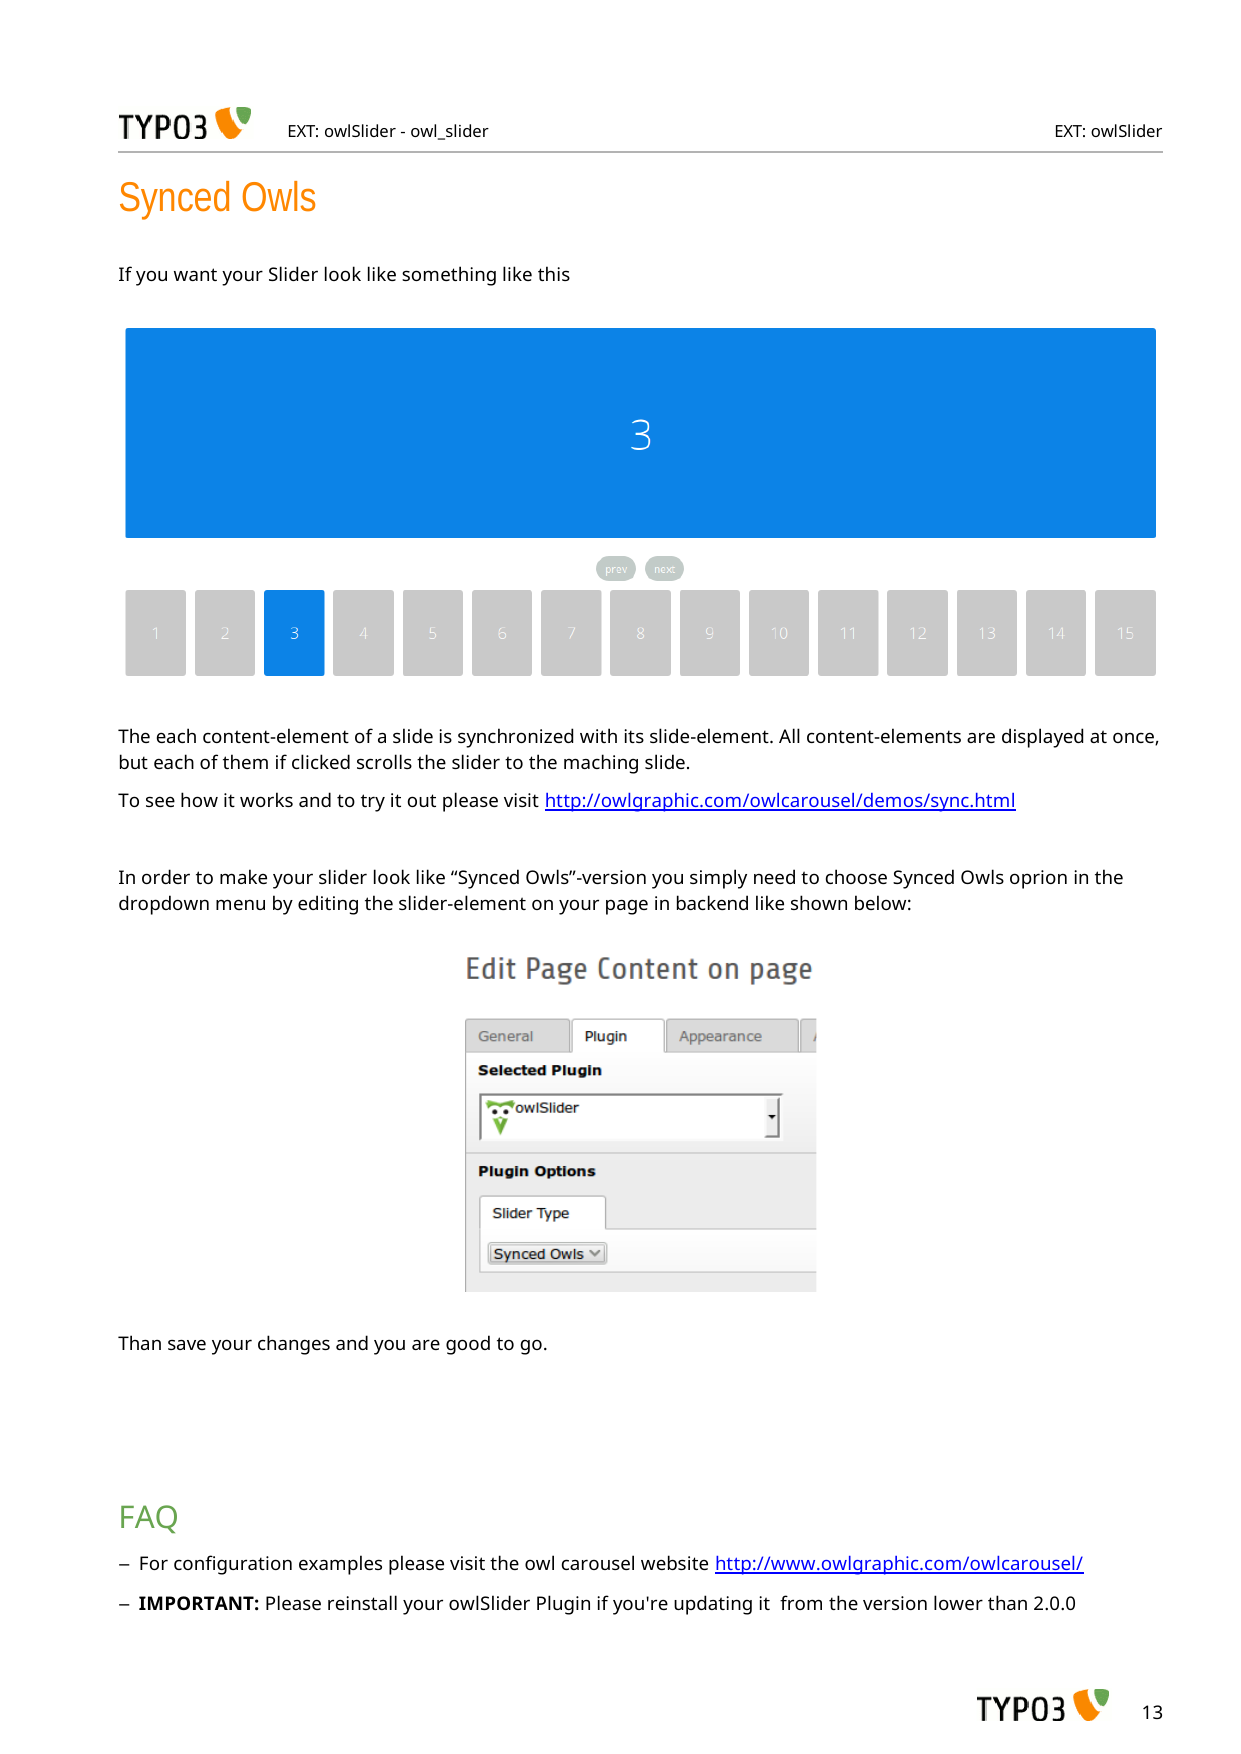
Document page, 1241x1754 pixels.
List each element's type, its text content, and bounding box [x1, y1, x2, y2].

subtitle In order to make your slider look like “Synced Owls”-version you simply need to choose Synced Owls oprion in the dropdown menu by editing the slider-element on your page in backend like shown below: [118, 864, 1163, 916]
subtitle The each content-element of a slide is synchronized with its slide-element. All content-elements are displayed at once, but each of them if clicked scrolls the slider to the maching slide. [118, 723, 1163, 775]
picture [465, 954, 817, 1292]
list For configuration examples please visit the owl carousel website http://www.owlgraphic.com/owlcarousel/ [118, 1550, 1163, 1576]
subtitle FAQ [118, 1495, 1163, 1537]
subtitle If you want your Slider look like something like this [118, 260, 1163, 286]
picture [118, 106, 254, 139]
list IMPORTANT: Please reinstall your owlSlider Plugin if you're updating it from the version lower than 2.0.0 [118, 1589, 1163, 1615]
subtitle Than save your changes and you are good to go. [118, 1330, 1163, 1356]
picture [118, 325, 1164, 685]
subtitle Synced Owls [118, 172, 1163, 220]
picture [976, 1688, 1112, 1721]
subtitle To see how it works and to try it out please visit http://owlgraphic.com/owlcarousel/demos/sync.html [118, 787, 1163, 813]
